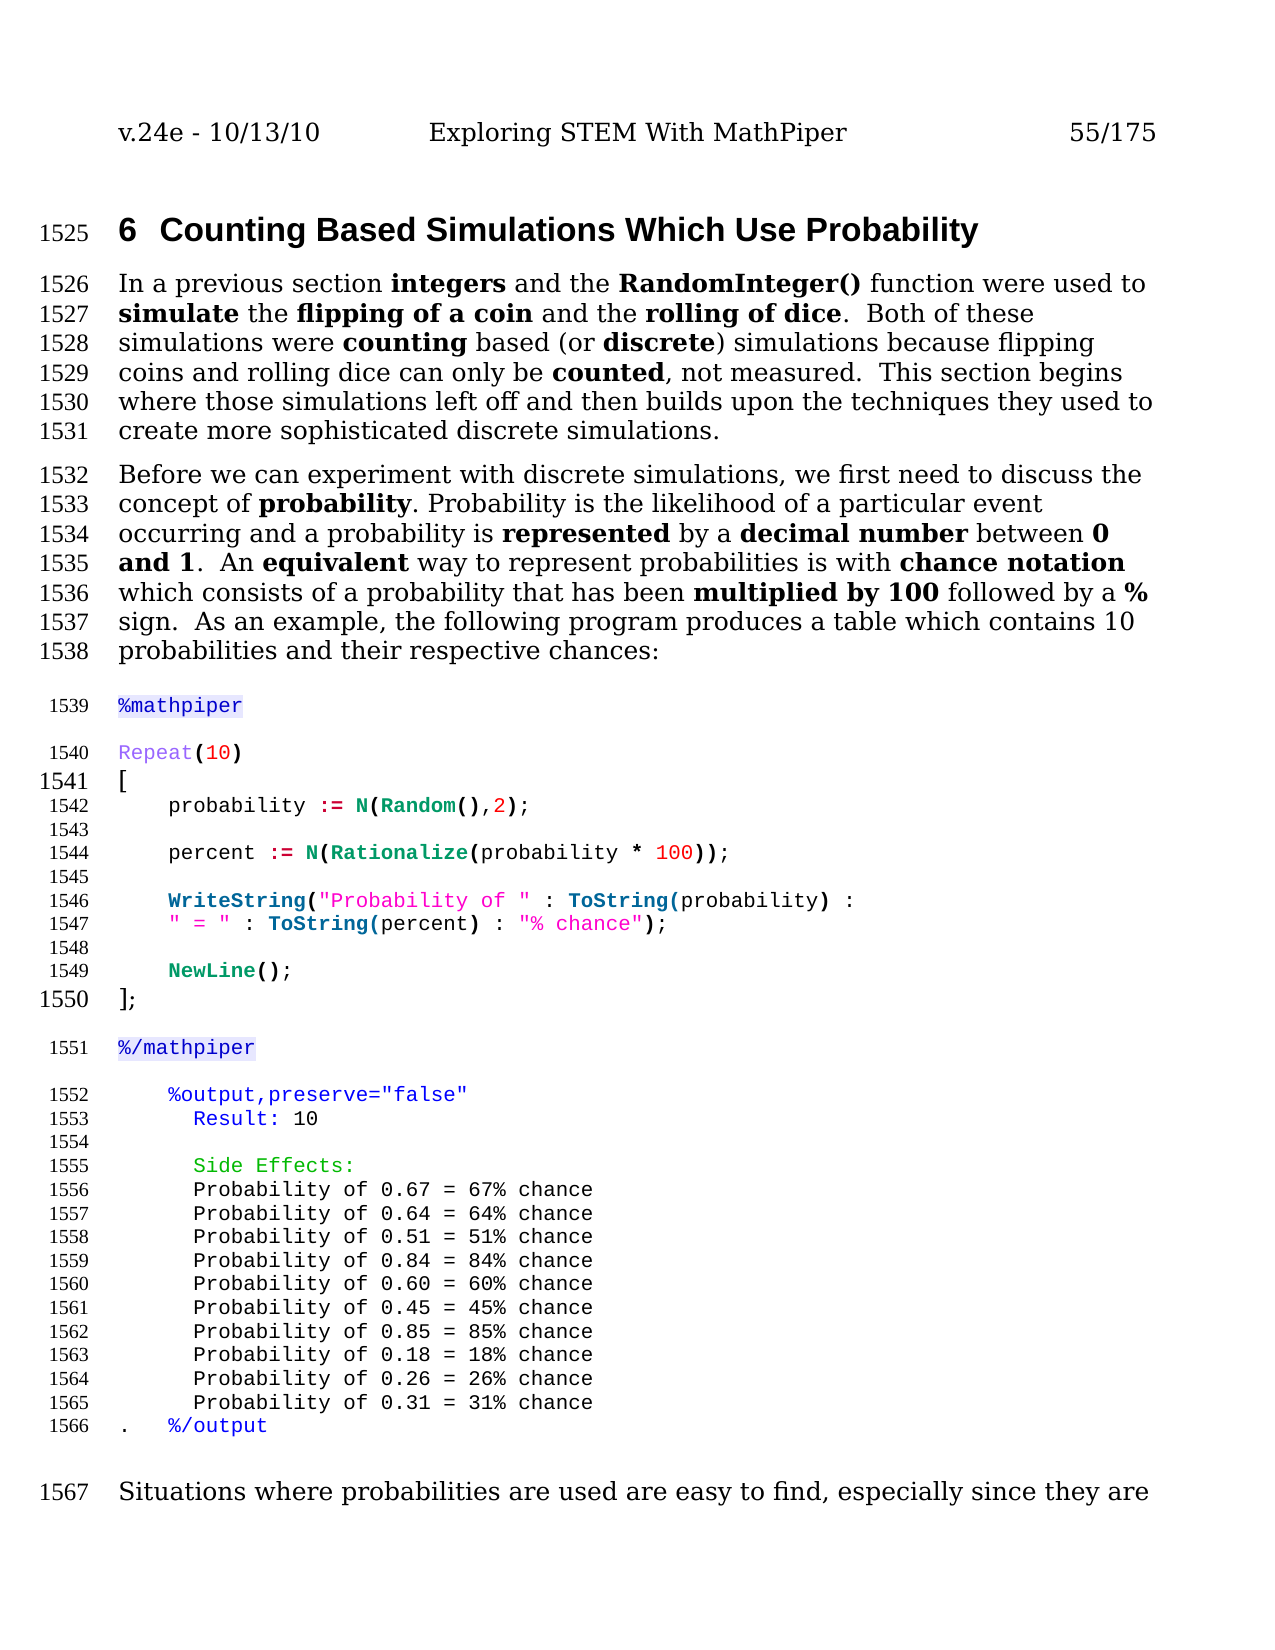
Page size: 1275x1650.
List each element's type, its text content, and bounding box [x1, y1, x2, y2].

text %output,preserve="false" [118, 1084, 1157, 1108]
text Probability of 0.51 = 51% chance [118, 1226, 1157, 1250]
text NewLine(); [118, 961, 1157, 984]
text Situations where probabilities are used are easy to find, especially since they are [118, 1477, 1157, 1507]
text Probability of 0.67 = 67% chance [118, 1179, 1157, 1202]
text Probability of 0.31 = 31% chance [118, 1392, 1157, 1415]
text Probability of 0.45 = 45% chance [118, 1297, 1157, 1321]
text Before we can experiment with discrete simulations, we first need to discuss the concept of probability. Probability is the likelihood of a particular event occurring and a probability is represented by a decimal number between 0 and 1. An equivalent way to represent probabilities is with chance notation which consists of a probability that has been multiplied by 100 followed by a % sign. As an example, the following program produces a table which contains 10 probabilities and their respective chances: [118, 460, 1157, 665]
text Probability of 0.64 = 64% chance [118, 1202, 1157, 1226]
text percent := N(Rationalize(probability * 100)); [118, 842, 1157, 866]
subtitle Counting Based Simulations Which Use Probability [118, 210, 1157, 248]
text Probability of 0.60 = 60% chance [118, 1273, 1157, 1297]
text Side Effects: [118, 1155, 1157, 1179]
text %mathpiper [118, 695, 1157, 718]
text Probability of 0.85 = 85% chance [118, 1321, 1157, 1344]
text WriteString("Probability of " : ToString(probability) : [118, 889, 1157, 913]
text Result: 10 [118, 1108, 1157, 1132]
text [ [118, 766, 1157, 795]
text probability := N(Random(),2); [118, 795, 1157, 819]
text Probability of 0.26 = 26% chance [118, 1368, 1157, 1392]
text Probability of 0.84 = 84% chance [118, 1250, 1157, 1273]
text Probability of 0.18 = 18% chance [118, 1344, 1157, 1368]
text " = " : ToString(percent) : "% chance"); [118, 913, 1157, 937]
text In a previous section integers and the RandomInteger() function were used to simulate the flipping of a coin and the rolling of dice. Both of these simulations were counting based (or discrete) simulations because flipping coins and rolling dice can only be counted, not measured. This section begins where those simulations left off and then builds upon the techniques they used to create more sophisticated discrete simulations. [118, 269, 1157, 445]
text . %/output [118, 1415, 1157, 1439]
text Repeat(10) [118, 742, 1157, 766]
text ]; [118, 984, 1157, 1013]
text %/mathpiper [118, 1037, 1157, 1061]
